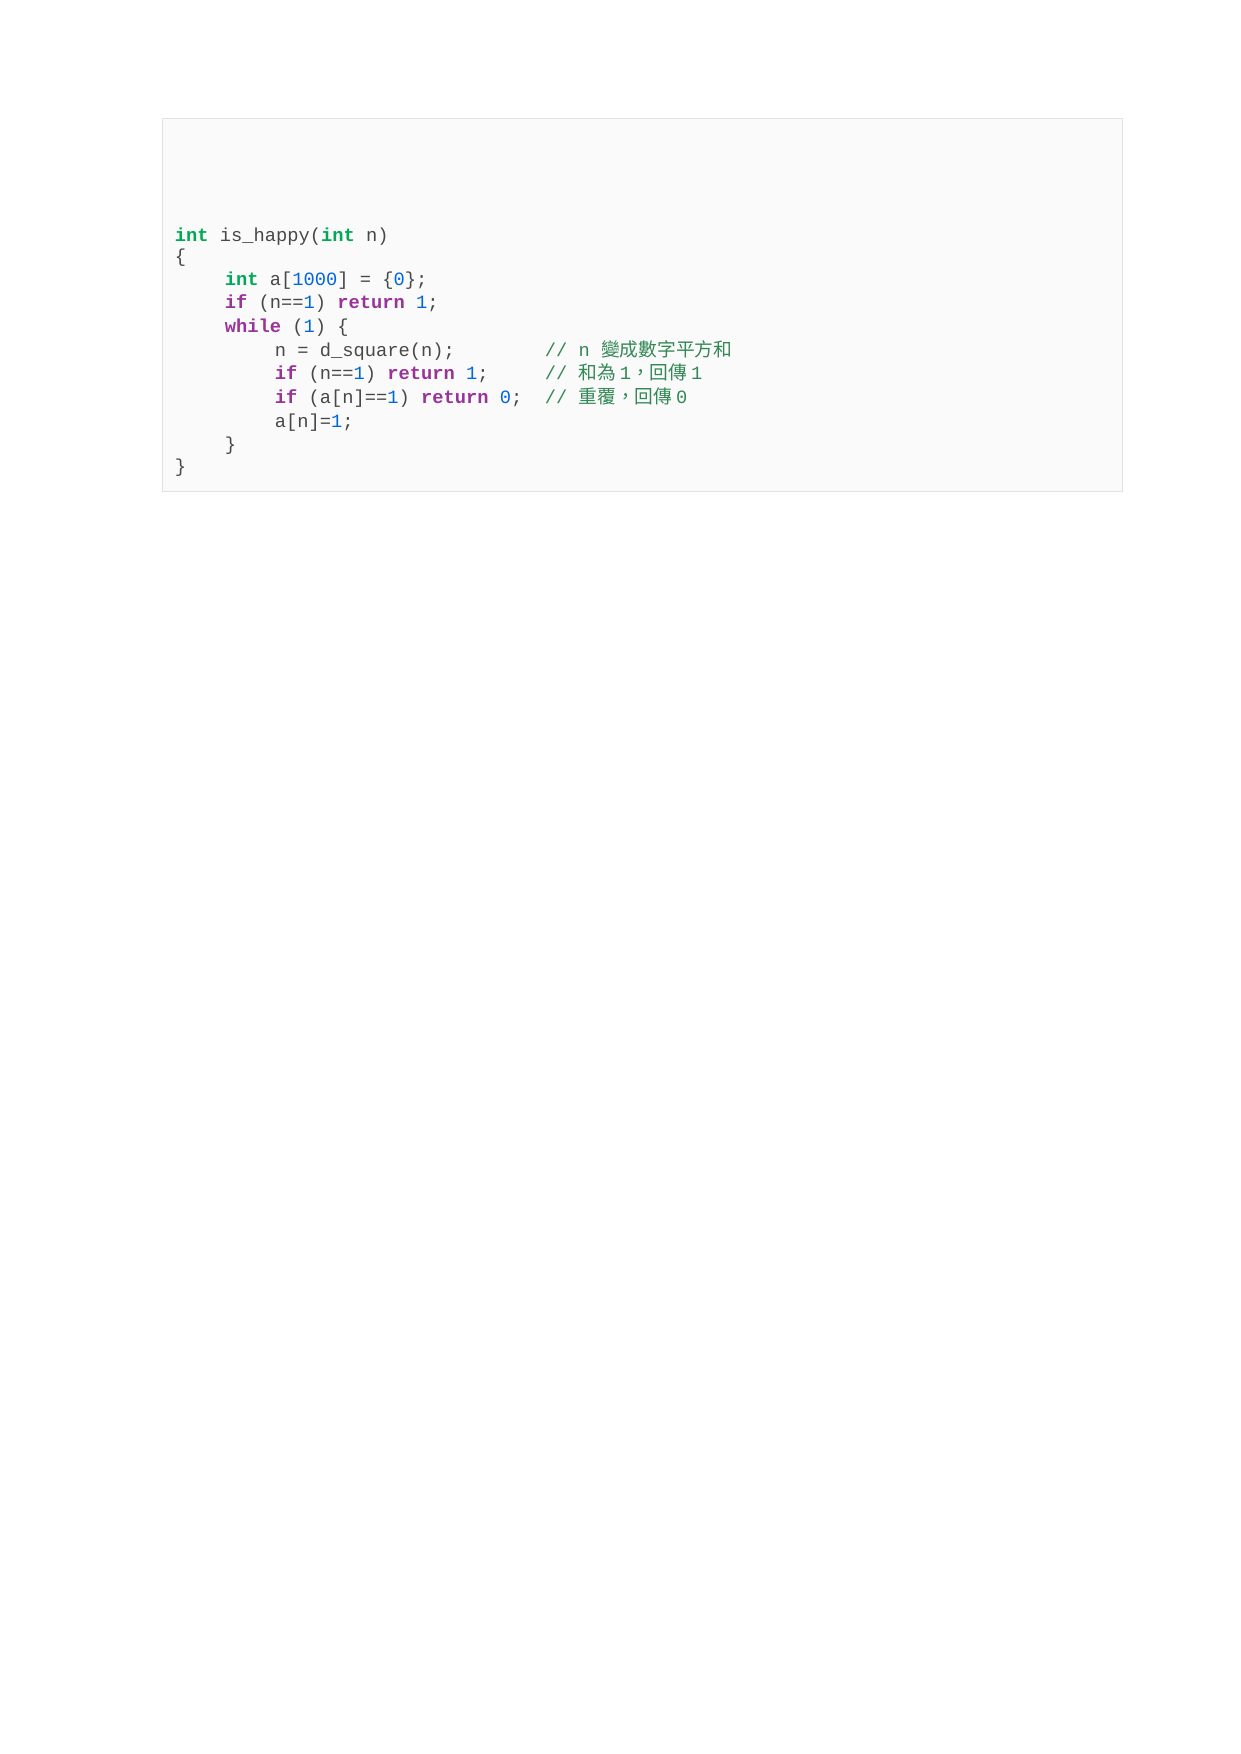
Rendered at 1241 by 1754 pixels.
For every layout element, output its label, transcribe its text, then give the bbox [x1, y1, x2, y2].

text int a[1000] = {0}; [163, 255, 1122, 279]
text } [163, 444, 1122, 491]
text { [163, 234, 1122, 255]
text if (n==1) return 1; // 和為1，回傳1 [163, 350, 1122, 373]
text int is_happy(int n) [163, 213, 1122, 234]
text if (n==1) return 1; [163, 279, 1122, 302]
text a[n]=1; [163, 397, 1122, 421]
text while (1) { [163, 302, 1122, 326]
text } [163, 421, 1122, 444]
text n = d_square(n); // n 變成數字平方和 [163, 326, 1122, 350]
text if (a[n]==1) return 0; // 重覆，回傳0 [163, 373, 1122, 397]
